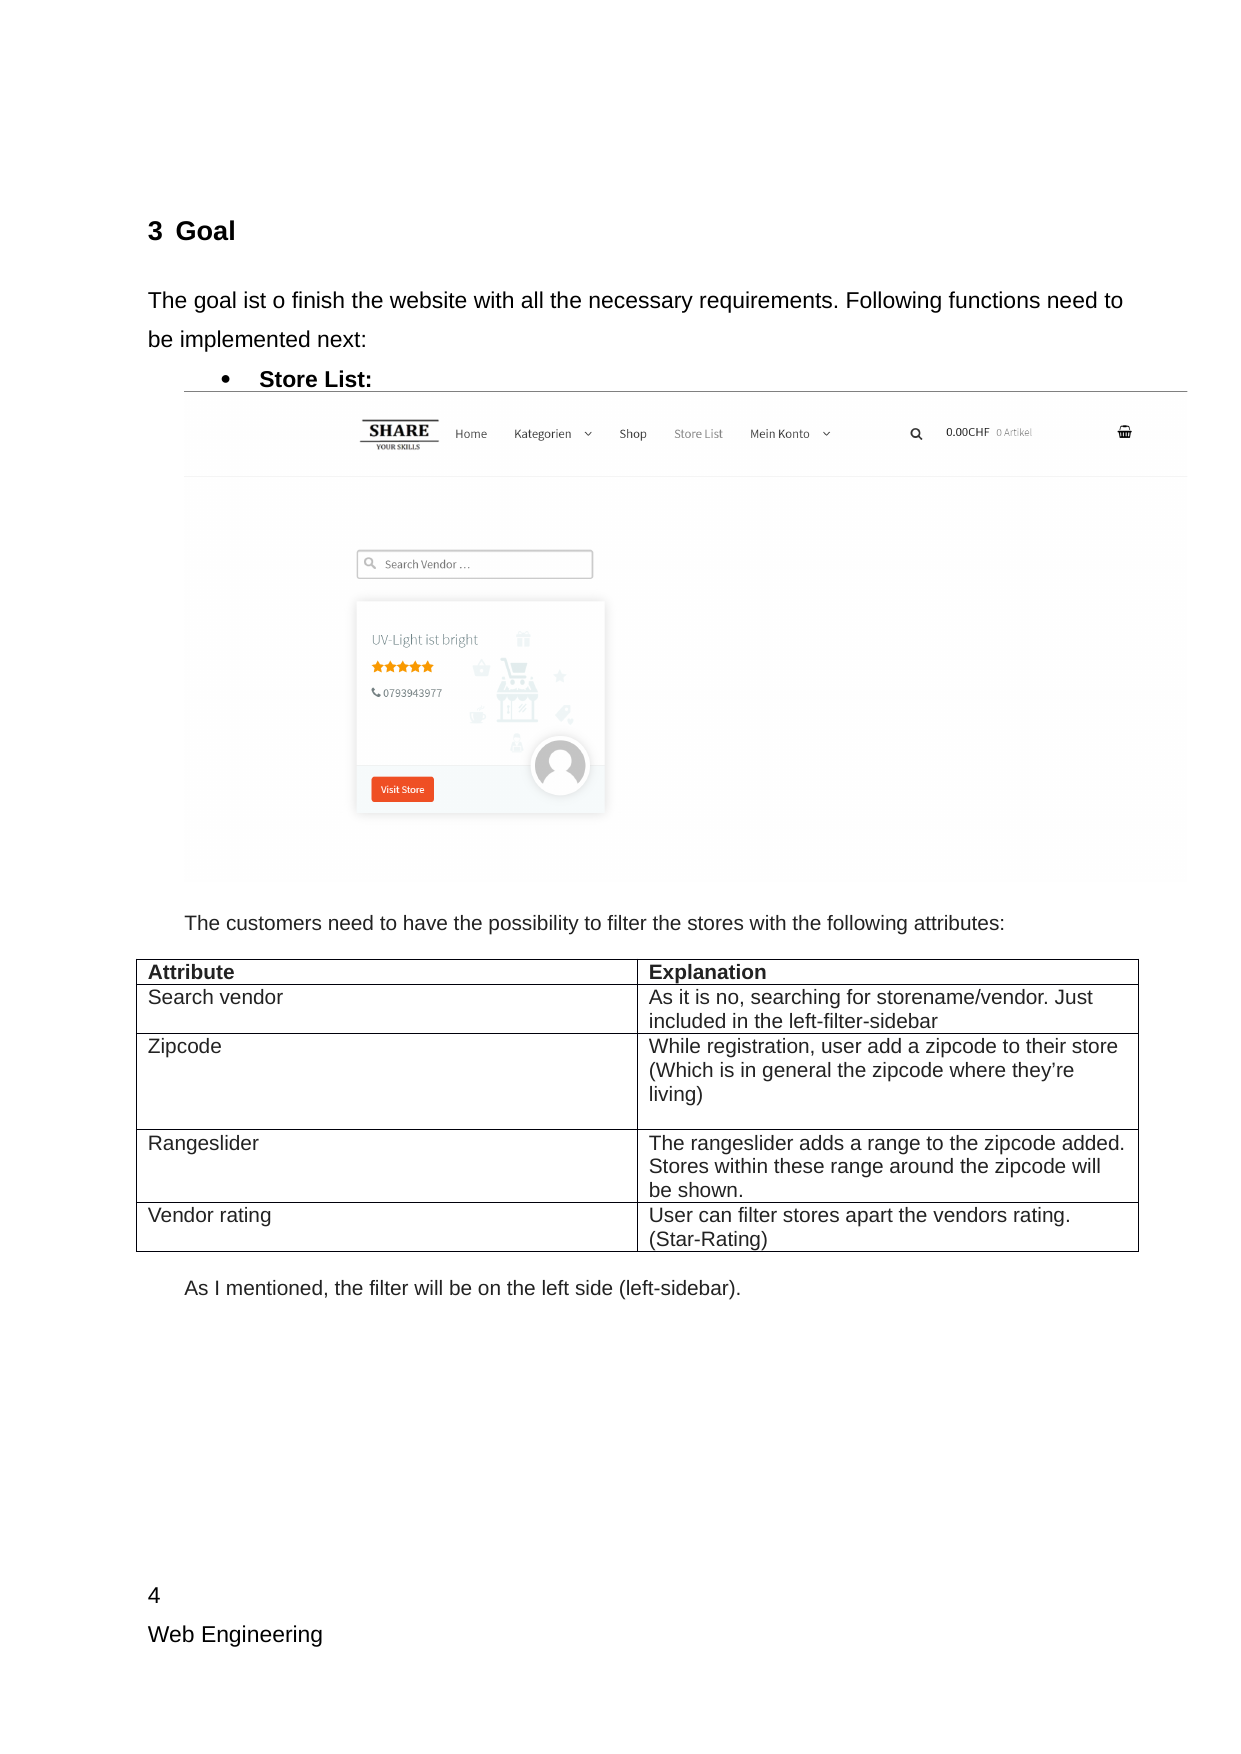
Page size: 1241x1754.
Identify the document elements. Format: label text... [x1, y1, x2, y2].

table_cell As it is no, searching for storename/vendor. Just included in the left-filter-sidebar [638, 985, 1138, 1032]
text The customers need to have the possibility to filter the stores with the following attributes: [184, 911, 1152, 934]
table_cell User can filter stores apart the vendors rating. (Star-Rating) [638, 1203, 1138, 1251]
picture [184, 391, 1188, 882]
text As I mentioned, the filter will be on the left side (left-sidebar). [184, 1276, 1152, 1300]
text The goal ist o finish the website with all the necessary requirements. Following functions need to be implemented next: [148, 287, 1152, 352]
table_cell While registration, user add a zipcode to their store (Which is in general the zipcode where they’re living) [638, 1034, 1138, 1129]
table_cell The rangeslider adds a range to the zipcode added. Stores within these range around the zipcode will be shown. [638, 1130, 1138, 1202]
table_cell Zipcode [137, 1034, 637, 1129]
list Store List: [222, 366, 1152, 391]
table_header Explanation [638, 960, 1138, 983]
table_cell Vendor rating [137, 1203, 637, 1251]
table_cell Rangeslider [137, 1130, 637, 1202]
table_cell Search vendor [137, 985, 637, 1032]
table_header Attribute [137, 960, 637, 983]
subtitle Goal [148, 215, 1152, 246]
